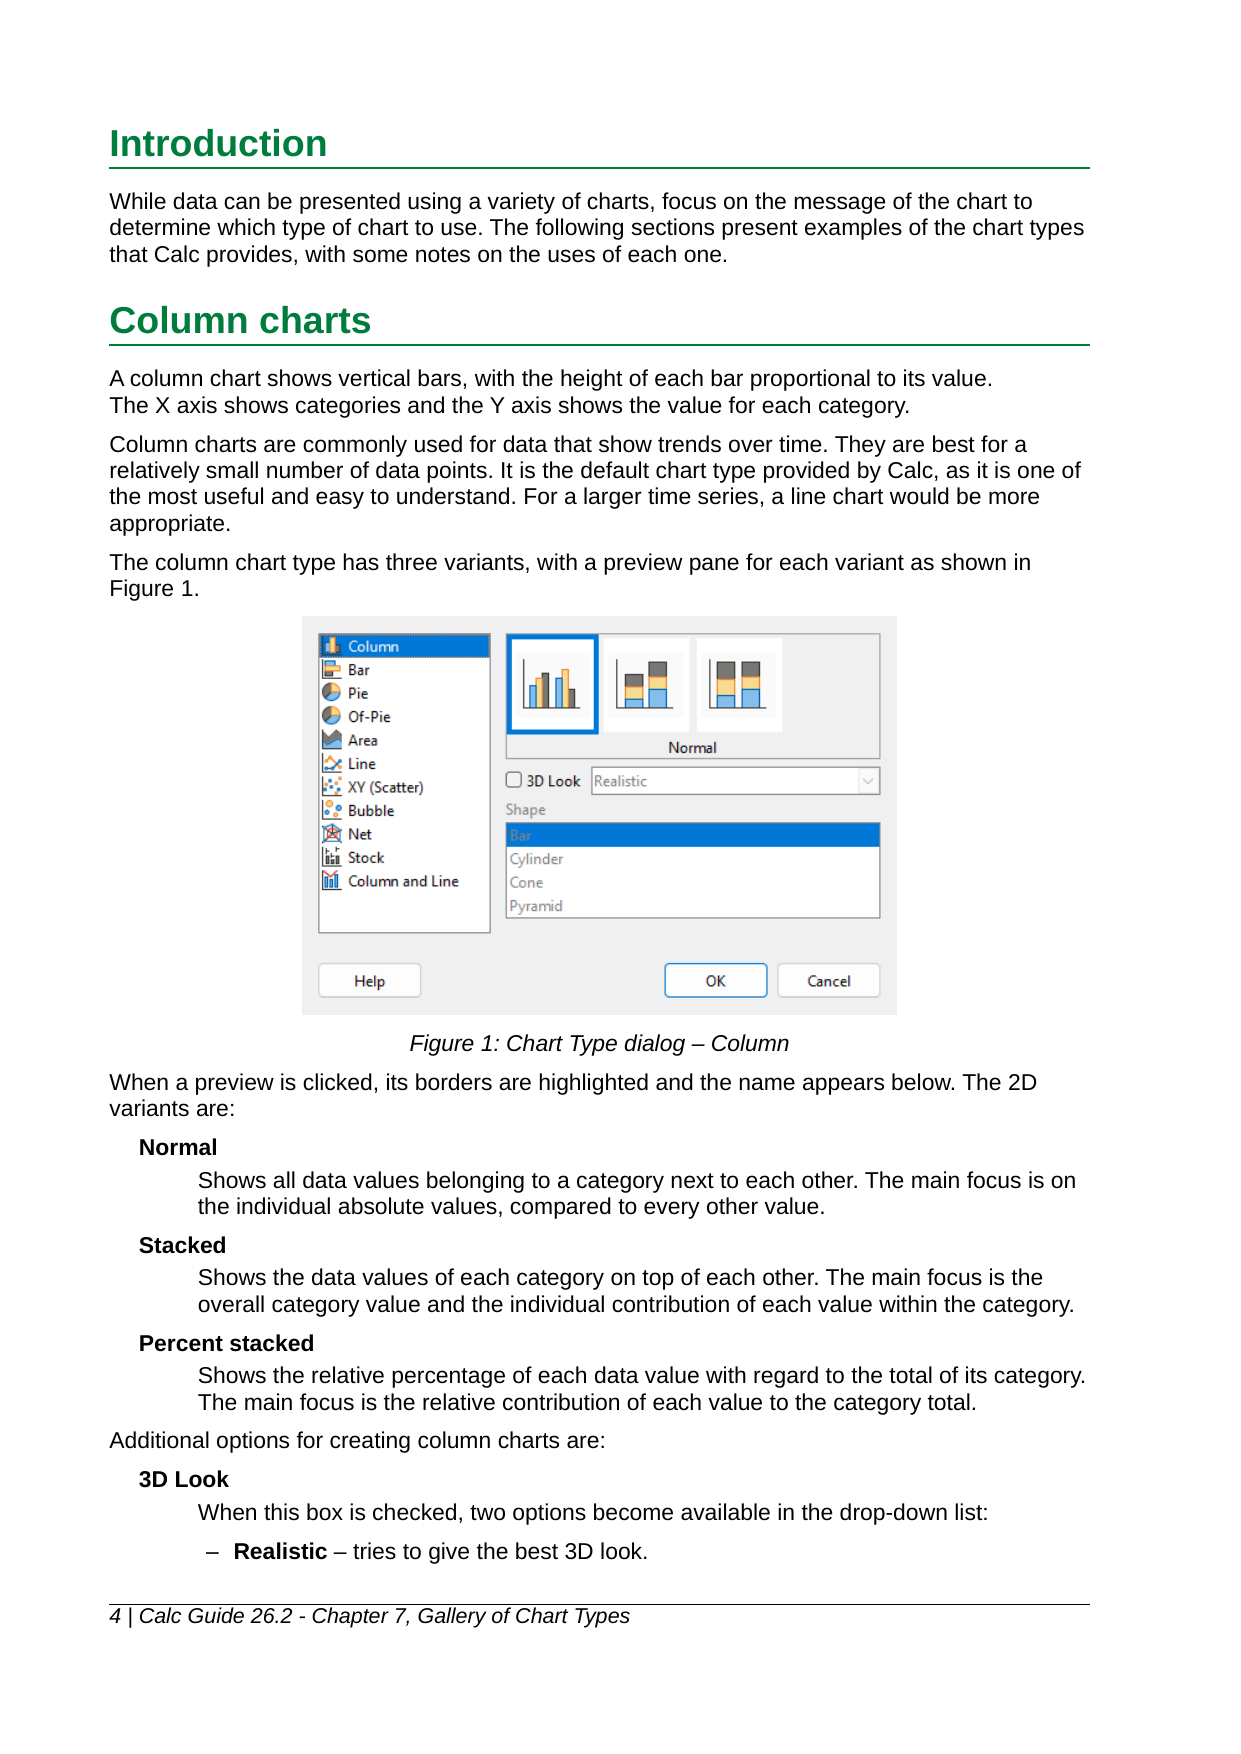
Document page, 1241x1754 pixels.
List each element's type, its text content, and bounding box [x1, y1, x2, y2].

list Realistic – tries to give the best 3D look. [218, 1538, 1090, 1564]
list When a preview is clicked, its borders are highlighted and the name appears below. The 2D variants are: [109, 1069, 1090, 1121]
text Figure 1: Chart Type dialog – Column [299, 1030, 900, 1056]
text While data can be presented using a variety of charts, focus on the message of the chart to determine which type of chart to use. The following sections present examples of the chart types that Calc provides, with some notes on the uses of each one. [109, 188, 1090, 267]
list Additional options for creating column charts are: [109, 1427, 1090, 1454]
text Percent stacked [139, 1329, 1090, 1356]
picture [301, 616, 898, 1015]
text Shows the data values of each category on top of each other. The main focus is the overall category value and the individual contribution of each value within the category. [198, 1264, 1090, 1317]
text Shows the relative percentage of each data value with regard to the total of its category. The main focus is the relative contribution of each value to the category total. [198, 1362, 1090, 1415]
subtitle Column charts [109, 298, 1090, 344]
text 3D Look [139, 1466, 1090, 1493]
text Column charts are commonly used for data that show trends over time. They are best for a relatively small number of data points. It is the default chart type provided by Calc, as it is one of the most useful and easy to understand. For a larger time series, a line chart would be more appropriate. [109, 431, 1090, 536]
text Normal [139, 1134, 1090, 1160]
text Shows all data values belonging to a category next to each other. The main focus is on the individual absolute values, compared to every other value. [198, 1167, 1090, 1219]
text The column chart type has three variants, with a preview pane for each variant as shown in Figure 1. [109, 548, 1090, 601]
text When this box is checked, two options become available in the drop-down list: [198, 1499, 1090, 1525]
text A column chart shows vertical bars, with the height of each bar proportional to its value. The X axis shows categories and the Y axis shows the value for each category. [109, 365, 1090, 418]
subtitle Introduction [109, 121, 1090, 167]
text Stacked [139, 1232, 1090, 1258]
